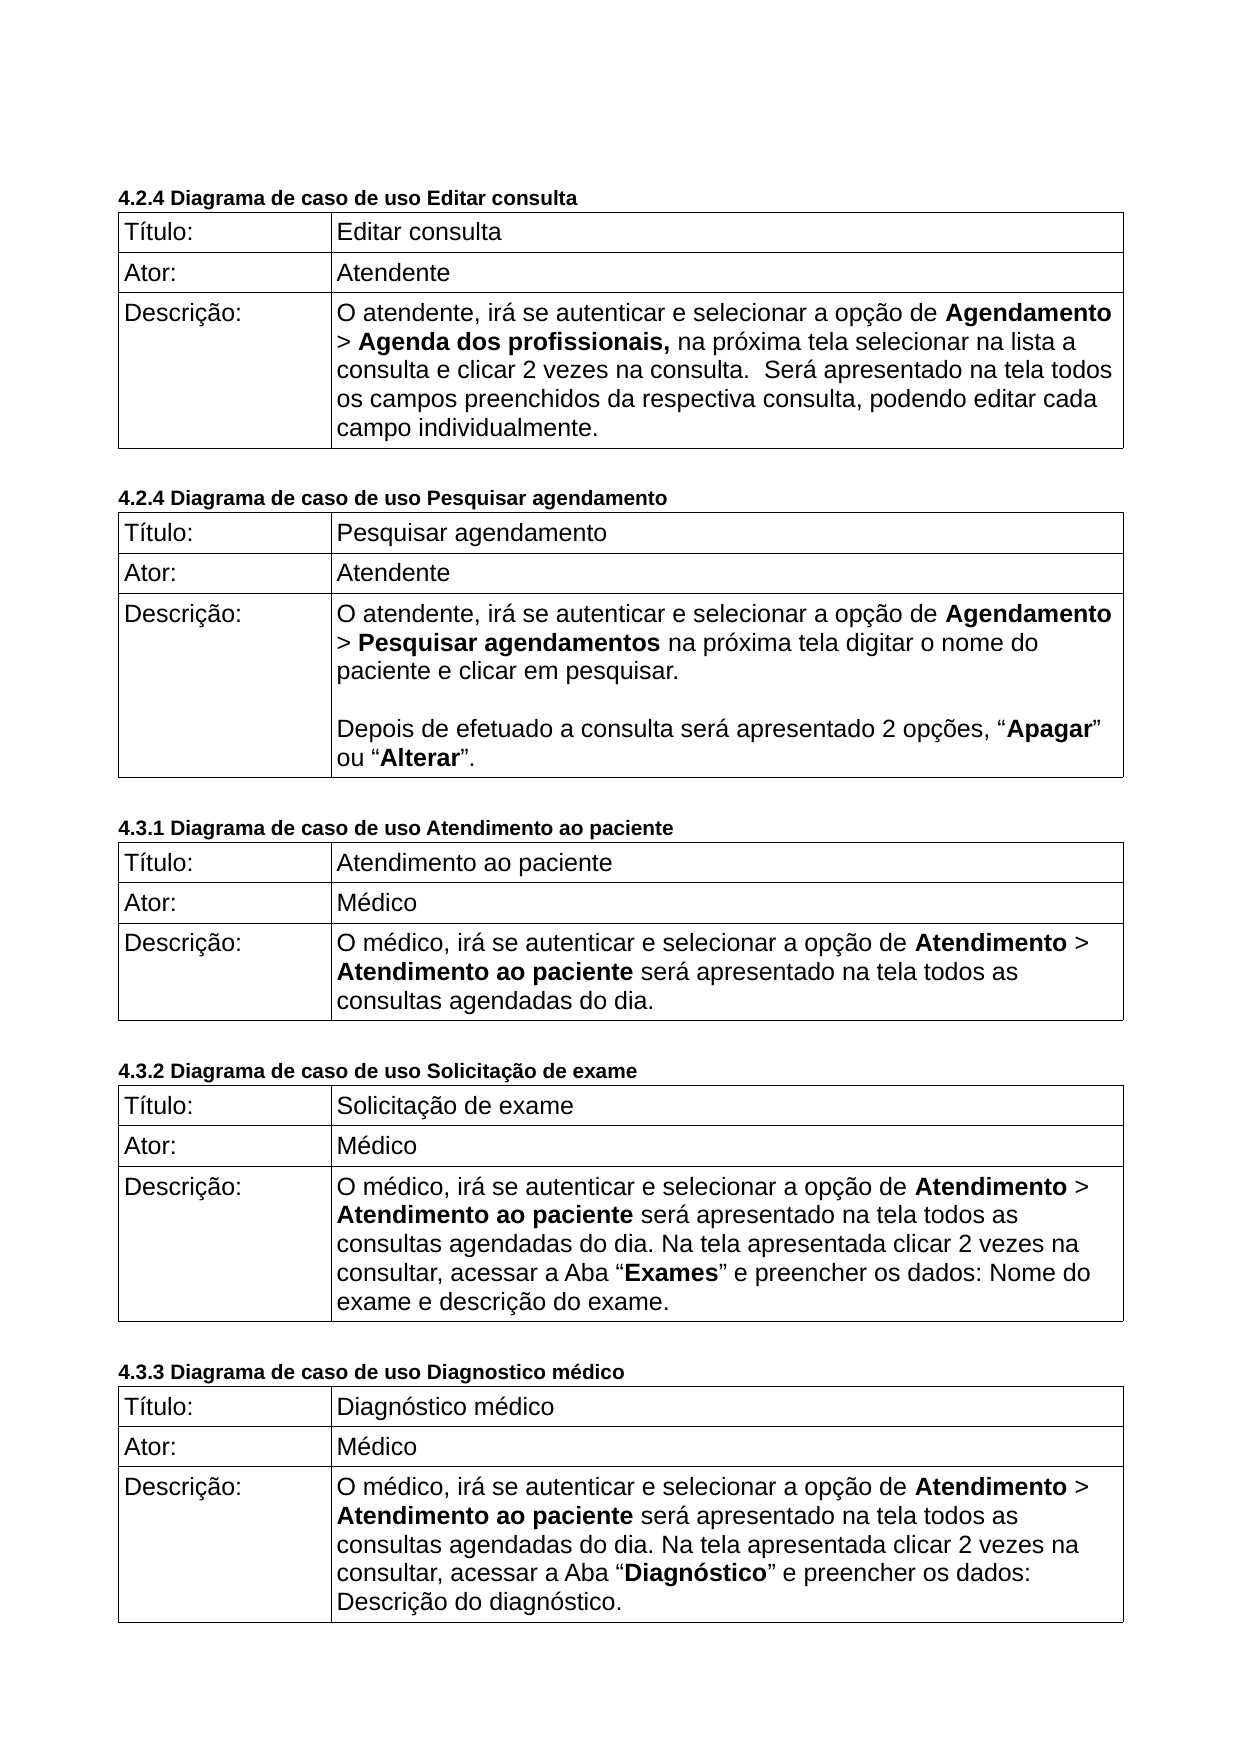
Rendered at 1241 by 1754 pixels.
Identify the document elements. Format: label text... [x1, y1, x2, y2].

table_cell O atendente, irá se autenticar e selecionar a opção de Agendamento > Pesquisar agendamentos na próxima tela digitar o nome do paciente e clicar em pesquisar. Depois de efetuado a consulta será apresentado 2 opções, “Apagar” ou “Alterar”. [332, 594, 1123, 777]
table_header Pesquisar agendamento [332, 513, 1123, 553]
table_cell O médico, irá se autenticar e selecionar a opção de Atendimento > Atendimento ao paciente será apresentado na tela todos as consultas agendadas do dia. Na tela apresentada clicar 2 vezes na consultar, acessar a Aba “Exames” e preencher os dados: Nome do exame e descrição do exame. [332, 1167, 1123, 1321]
table_cell Descrição: [119, 293, 331, 447]
table_cell Médico [332, 1427, 1123, 1466]
table_cell O médico, irá se autenticar e selecionar a opção de Atendimento > Atendimento ao paciente será apresentado na tela todos as consultas agendadas do dia. [332, 924, 1123, 1020]
table_cell Descrição: [119, 1167, 331, 1321]
table_cell Ator: [119, 883, 331, 922]
table_cell Descrição: [119, 1467, 331, 1622]
table_cell Ator: [119, 554, 331, 593]
table_header Atendimento ao paciente [332, 843, 1123, 882]
table_cell Ator: [119, 253, 331, 292]
table_header Título: [119, 1387, 331, 1426]
table_cell Ator: [119, 1427, 331, 1466]
table_cell Médico [332, 1126, 1123, 1166]
text 4.3.2 Diagrama de caso de uso Solicitação de exame [118, 1049, 1122, 1085]
table_cell O atendente, irá se autenticar e selecionar a opção de Agendamento > Agenda dos profissionais, na próxima tela selecionar na lista a consulta e clicar 2 vezes na consulta. Será apresentado na tela todos os campos preenchidos da respectiva consulta, podendo editar cada campo individualmente. [332, 293, 1123, 447]
text 4.3.1 Diagrama de caso de uso Atendimento ao paciente [118, 806, 1122, 842]
table_cell O médico, irá se autenticar e selecionar a opção de Atendimento > Atendimento ao paciente será apresentado na tela todos as consultas agendadas do dia. Na tela apresentada clicar 2 vezes na consultar, acessar a Aba “Diagnóstico” e preencher os dados: Descrição do diagnóstico. [332, 1467, 1123, 1622]
text 4.3.3 Diagrama de caso de uso Diagnostico médico [118, 1350, 1122, 1386]
table_header Editar consulta [332, 213, 1123, 252]
table_cell Médico [332, 883, 1123, 922]
table_header Título: [119, 1086, 331, 1125]
table_cell Atendente [332, 554, 1123, 593]
table_header Diagnóstico médico [332, 1387, 1123, 1426]
table_header Título: [119, 843, 331, 882]
table_cell Descrição: [119, 594, 331, 777]
text 4.2.4 Diagrama de caso de uso Pesquisar agendamento [118, 476, 1122, 512]
table_header Solicitação de exame [332, 1086, 1123, 1125]
table_header Título: [119, 213, 331, 252]
table_cell Ator: [119, 1126, 331, 1166]
table_header Título: [119, 513, 331, 553]
text 4.2.4 Diagrama de caso de uso Editar consulta [118, 176, 1122, 212]
table_cell Descrição: [119, 924, 331, 1020]
table_cell Atendente [332, 253, 1123, 292]
